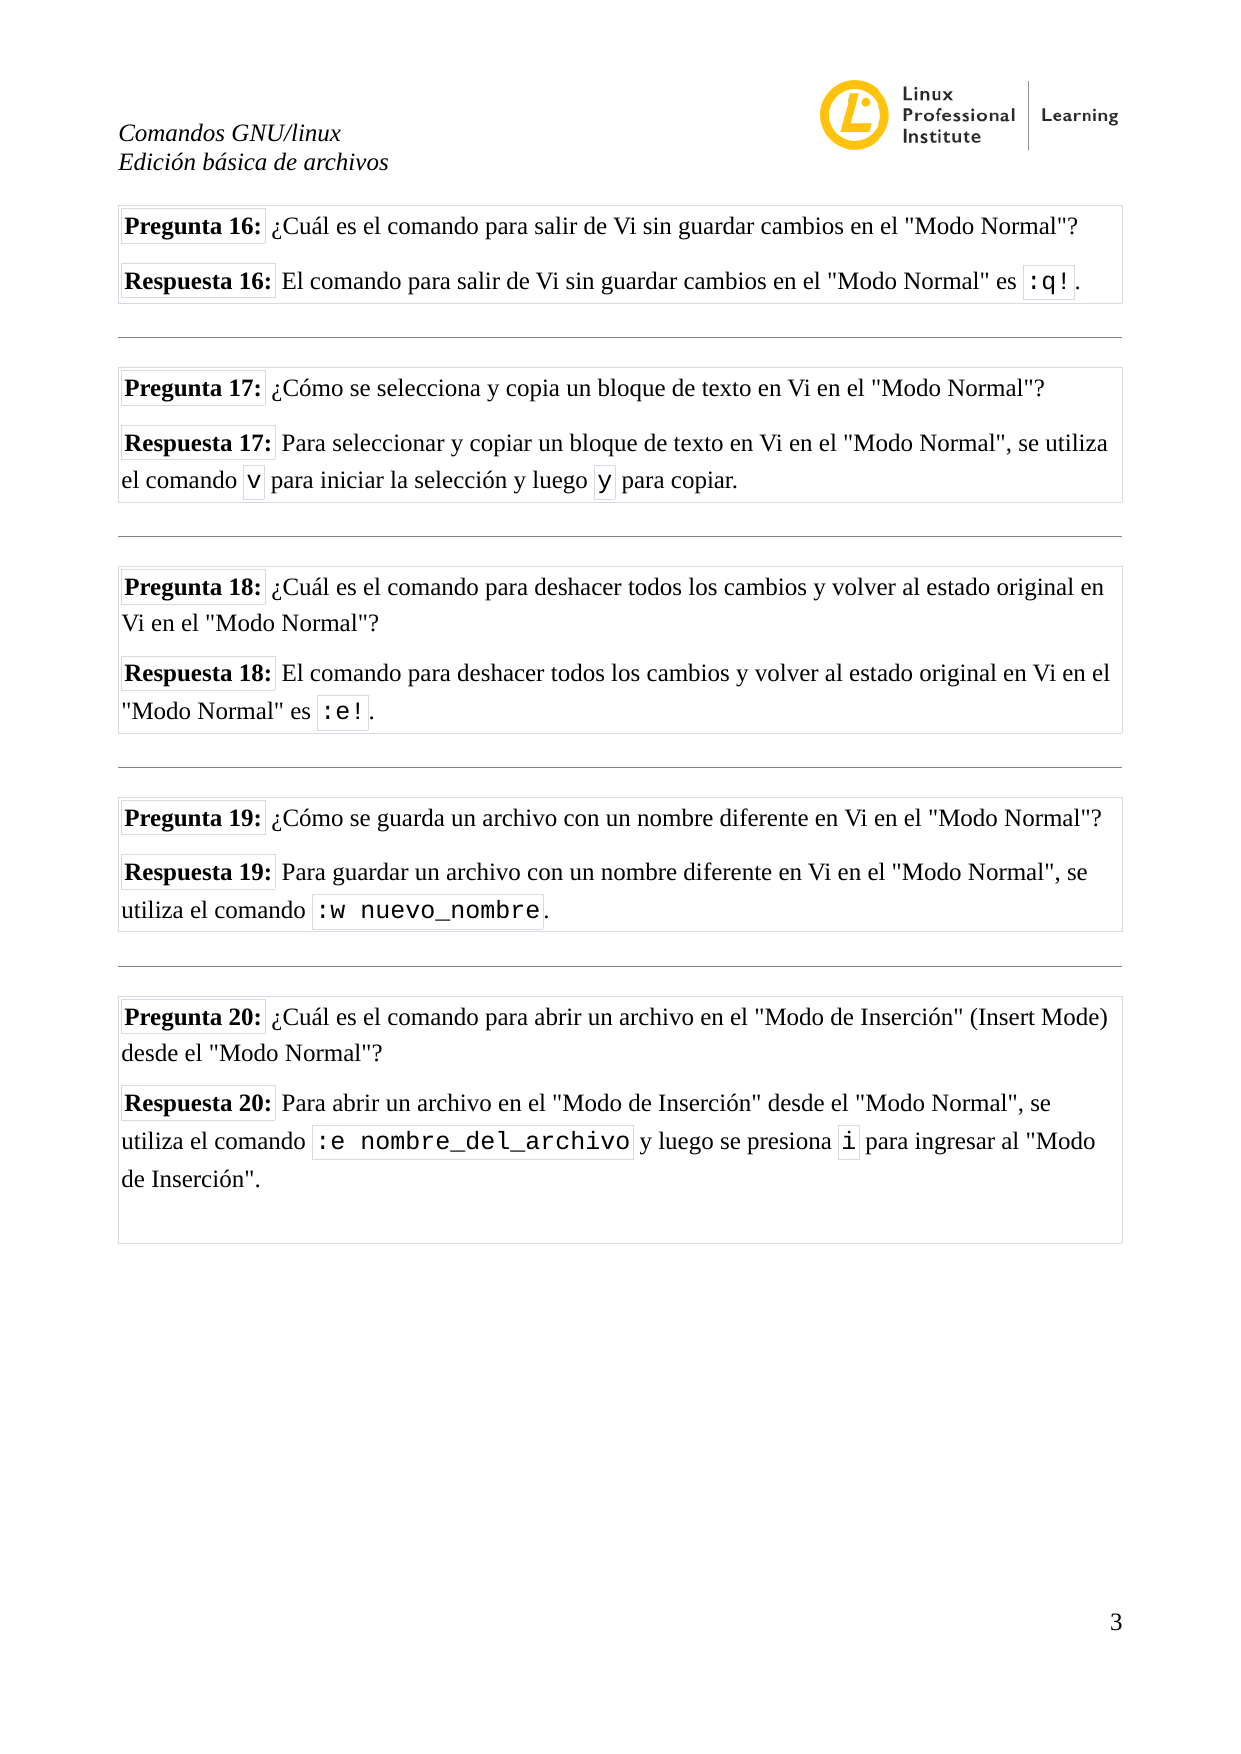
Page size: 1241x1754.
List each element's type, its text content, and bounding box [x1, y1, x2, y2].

text Respuesta 20: Para abrir un archivo en el "Modo de Inserción" desde el "Modo Normal", se utiliza el comando :e nombre_del_archivo y luego se presiona i para ingresar al "Modo de Inserción". [119, 1082, 1122, 1193]
text Respuesta 19: Para guardar un archivo con un nombre diferente en Vi en el "Modo Normal", se utiliza el comando :w nuevo_nombre. [119, 851, 1122, 931]
picture [819, 79, 1119, 151]
text Respuesta 18: El comando para deshacer todos los cambios y volver al estado original en Vi en el "Modo Normal" es :e!. [119, 652, 1122, 733]
text Pregunta 17: ¿Cómo se selecciona y copia un bloque de texto en Vi en el "Modo Normal"? [119, 368, 1122, 405]
text Pregunta 16: ¿Cuál es el comando para salir de Vi sin guardar cambios en el "Modo Normal"? [119, 206, 1122, 243]
text Pregunta 20: ¿Cuál es el comando para abrir un archivo en el "Modo de Inserción" (Insert Mode) desde el "Modo Normal"? [119, 997, 1122, 1066]
text Respuesta 16: El comando para salir de Vi sin guardar cambios en el "Modo Normal" es :q!. [119, 260, 1122, 303]
text Pregunta 18: ¿Cuál es el comando para deshacer todos los cambios y volver al estado original en Vi en el "Modo Normal"? [119, 567, 1122, 637]
text Respuesta 17: Para seleccionar y copiar un bloque de texto en Vi en el "Modo Normal", se utiliza el comando v para iniciar la selección y luego y para copiar. [119, 422, 1122, 502]
text Pregunta 19: ¿Cómo se guarda un archivo con un nombre diferente en Vi en el "Modo Normal"? [119, 798, 1122, 834]
